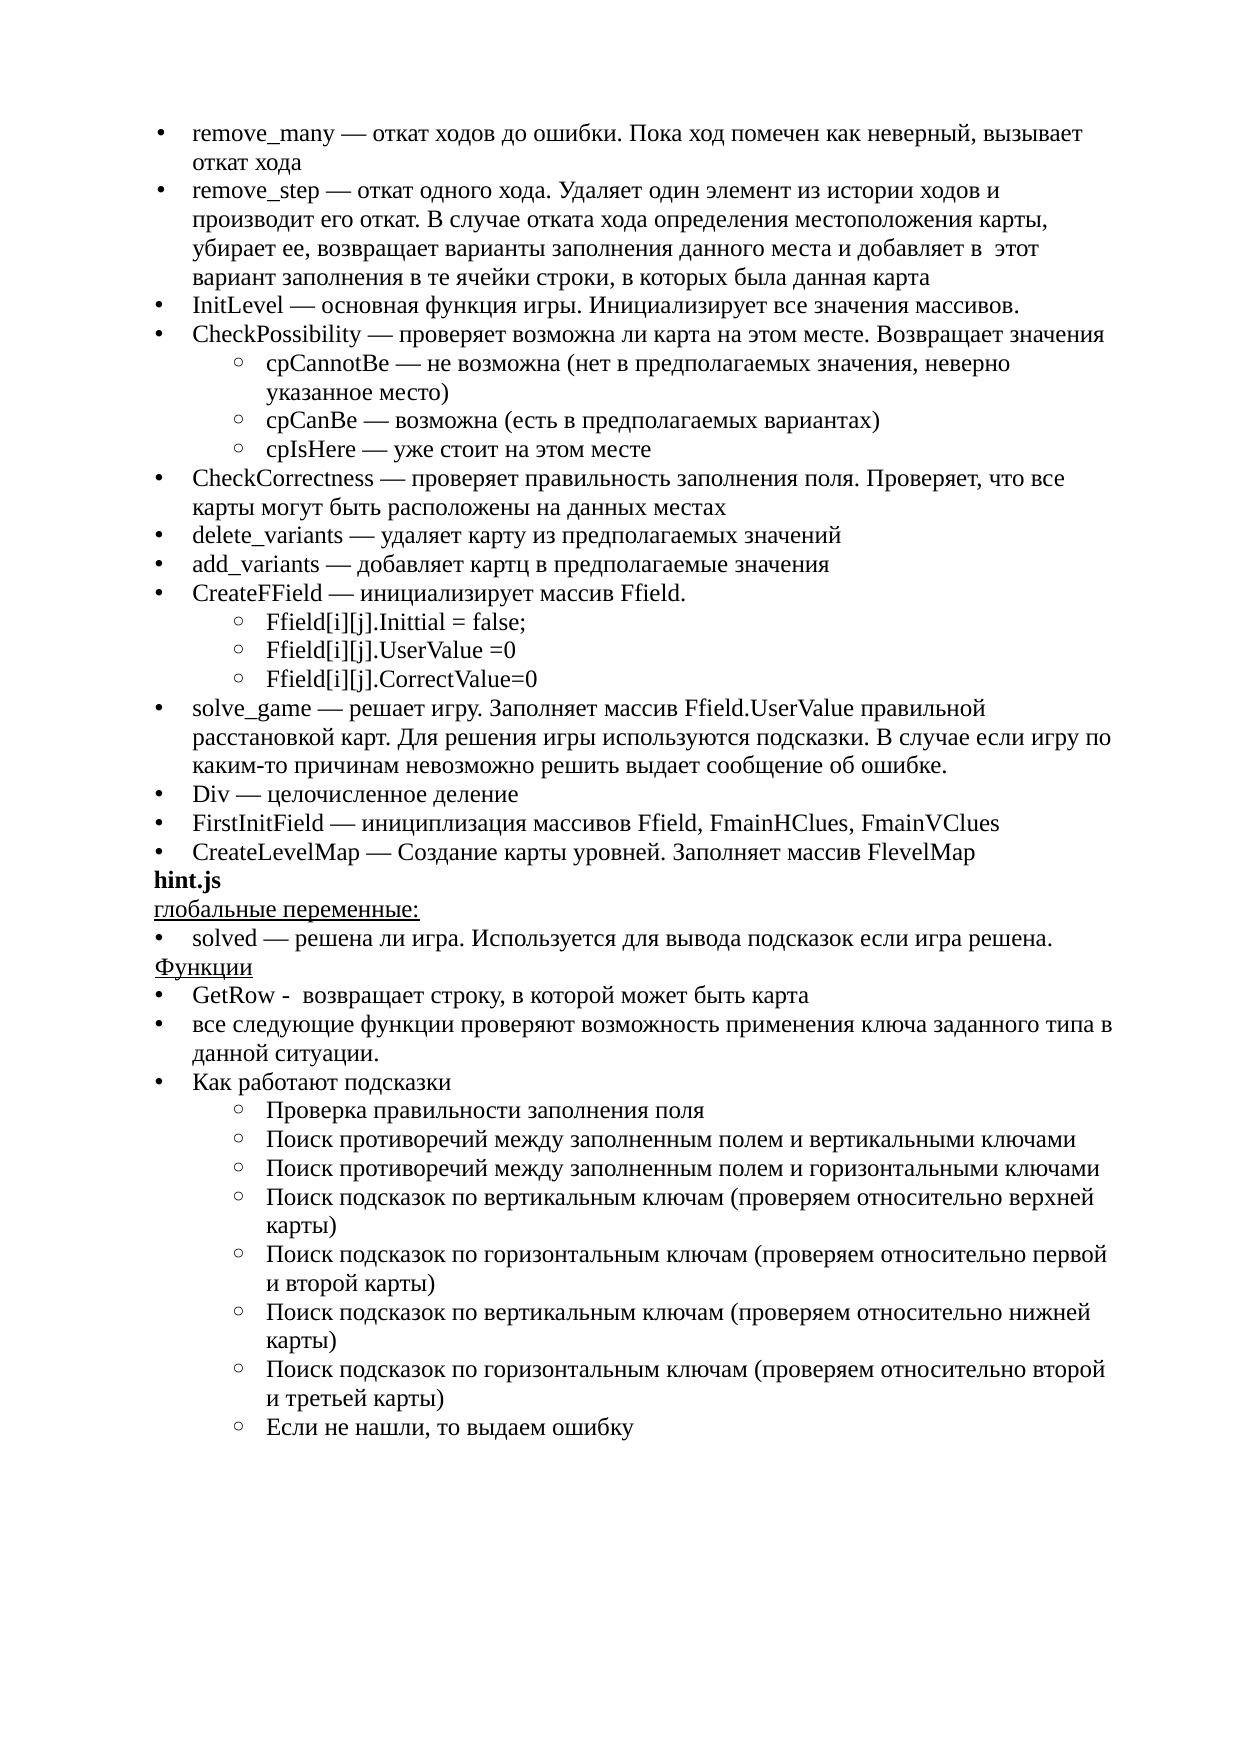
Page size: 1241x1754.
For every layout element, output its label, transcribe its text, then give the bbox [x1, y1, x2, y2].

list delete_variants — удаляет карту из предполагаемых значений [154, 521, 1122, 549]
list remove_many — откат ходов до ошибки. Пока ход помечен как неверный, вызывает откат хода [157, 118, 1122, 176]
list solved — решена ли игра. Используется для вывода подсказок если игра решена. [154, 923, 1122, 952]
list remove_step — откат одного хода. Удаляет один элемент из истории ходов и производит его откат. В случае отката хода определения местоположения карты, убирает ее, возвращает варианты заполнения данного места и добавляет в этот вариант заполнения в те ячейки строки, в которых была данная карта [157, 176, 1122, 291]
list Поиск противоречий между заполненным полем и горизонтальными ключами [228, 1153, 1122, 1182]
list Ffield[i][j].UserValue =0 [228, 636, 1122, 664]
list GetRow - возвращает строку, в которой может быть карта [154, 981, 1122, 1009]
list cpCanBe — возможна (есть в предполагаемых вариантах) [228, 406, 1122, 434]
list Поиск подсказок по горизонтальным ключам (проверяем относительно первой и второй карты) [228, 1239, 1122, 1297]
list Ffield[i][j].CorrectValue=0 [228, 664, 1122, 693]
list Функции [154, 952, 1122, 981]
list Div — целочисленное деление [154, 779, 1122, 808]
list все следующие функции проверяют возможность применения ключа заданного типа в данной ситуации. [154, 1009, 1122, 1067]
list FirstInitField — инициплизация массивов Ffield, FmainHClues, FmainVClues [154, 808, 1122, 837]
list глобальные переменные: [118, 894, 1122, 923]
list hint.js [118, 866, 1122, 894]
list Поиск подсказок по вертикальным ключам (проверяем относительно нижней карты) [228, 1297, 1122, 1354]
list add_variants — добавляет картц в предполагаемые значения [154, 549, 1122, 578]
list CreateFField — инициализирует массив Ffield. [154, 578, 1122, 607]
list CheckPossibility — проверяет возможна ли карта на этом месте. Возвращает значения [154, 319, 1122, 348]
list CreateLevelMap — Создание карты уровней. Заполняет массив FlevelMap [154, 837, 1122, 866]
list cpCannotBe — не возможна (нет в предполагаемых значения, неверно указанное место) [228, 348, 1122, 406]
list Поиск подсказок по горизонтальным ключам (проверяем относительно второй и третьей карты) [228, 1354, 1122, 1412]
list Если не нашли, то выдаем ошибку [228, 1412, 1122, 1441]
list Поиск подсказок по вертикальным ключам (проверяем относительно верхней карты) [228, 1182, 1122, 1239]
list InitLevel — основная функция игры. Инициализирует все значения массивов. [154, 291, 1122, 319]
list solve_game — решает игру. Заполняет массив Ffield.UserValue правильной расстановкой карт. Для решения игры используются подсказки. В случае если игру по каким-то причинам невозможно решить выдает сообщение об ошибке. [154, 693, 1122, 779]
list Поиск противоречий между заполненным полем и вертикальными ключами [228, 1124, 1122, 1153]
list Проверка правильности заполнения поля [228, 1096, 1122, 1124]
list CheckCorrectness — проверяет правильность заполнения поля. Проверяет, что все карты могут быть расположены на данных местах [154, 463, 1122, 521]
list Ffield[i][j].Inittial = false; [228, 607, 1122, 636]
list Как работают подсказки [154, 1067, 1122, 1096]
list cpIsHere — уже стоит на этом месте [228, 434, 1122, 463]
